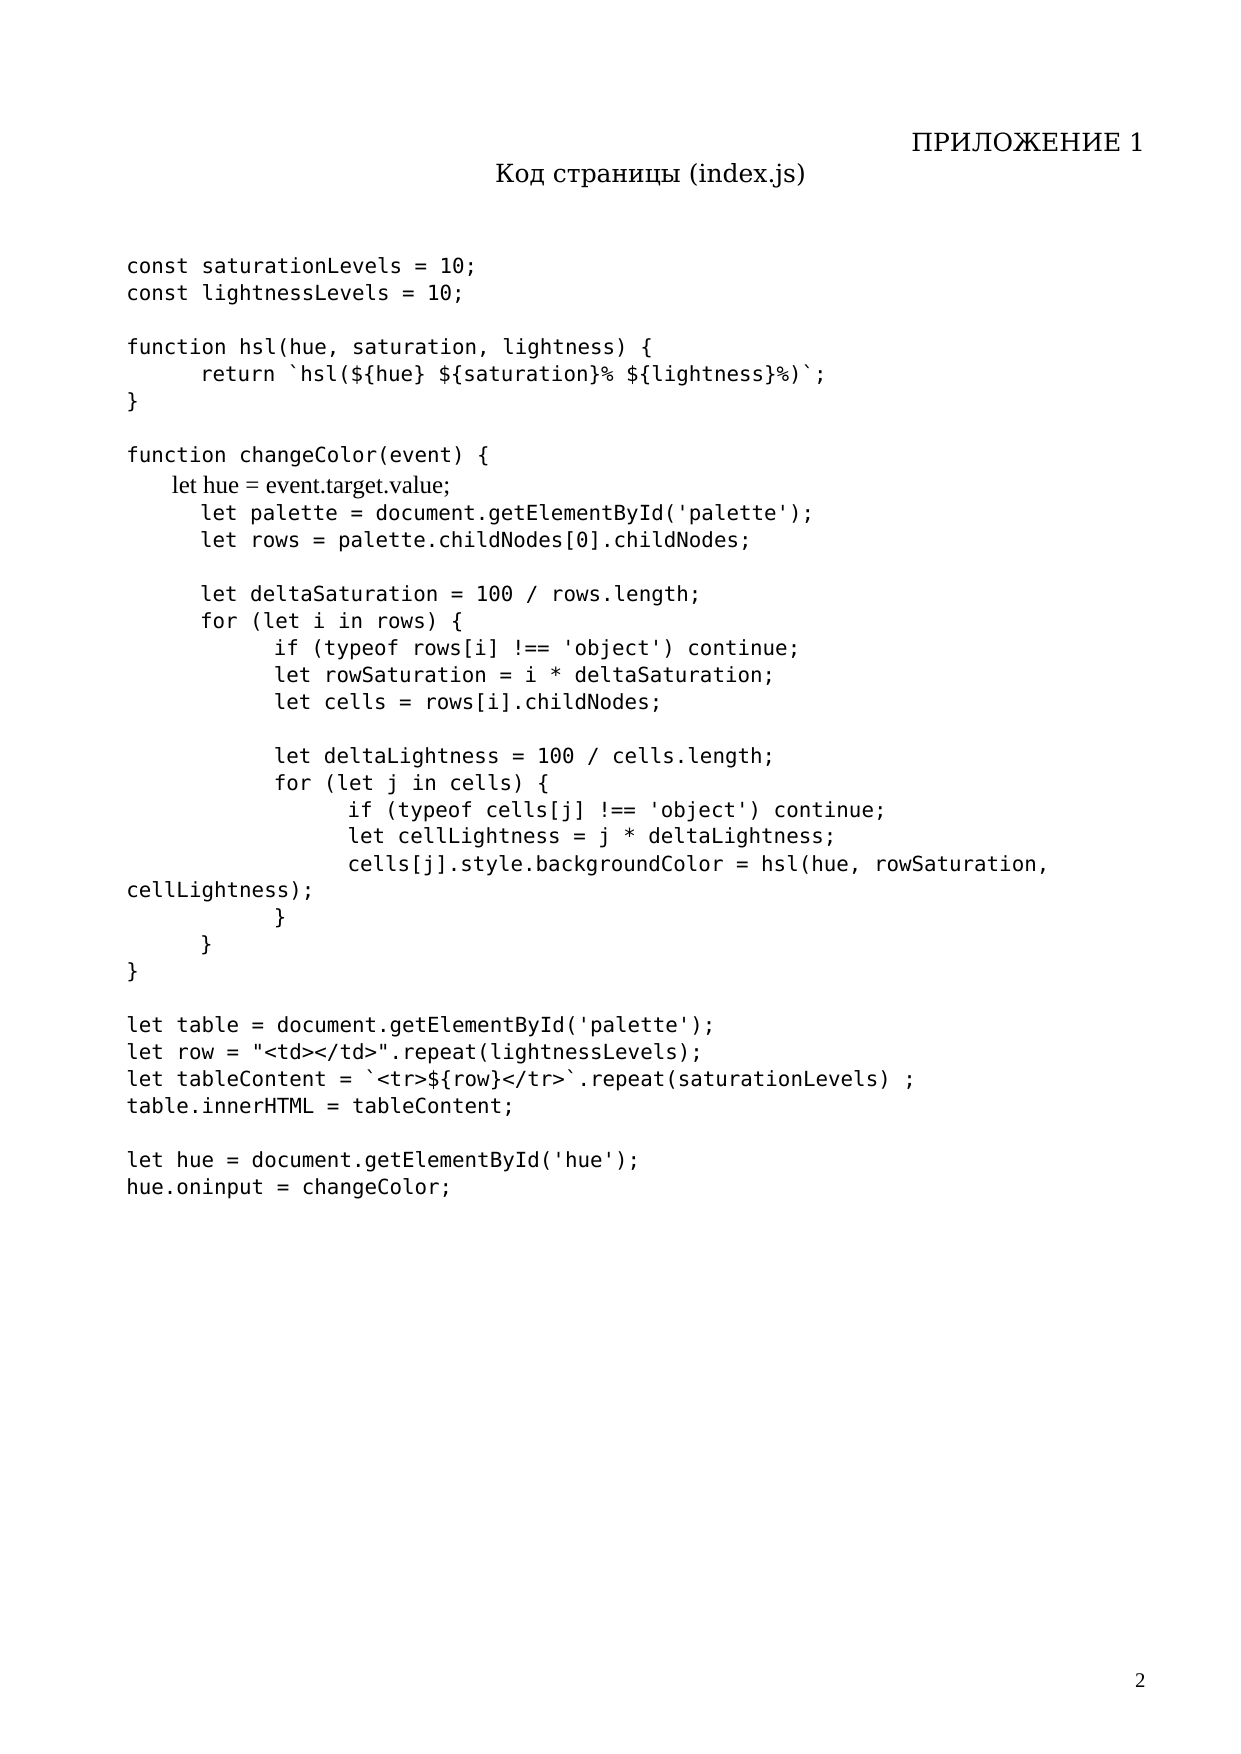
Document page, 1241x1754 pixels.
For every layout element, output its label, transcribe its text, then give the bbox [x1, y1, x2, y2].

text let cells = rows[i].childNodes; [126, 690, 1151, 714]
text let hue = document.getElementById('hue'); [126, 1148, 1151, 1172]
text let table = document.getElementById('palette'); [126, 1013, 1151, 1037]
text cells[j].style.backgroundColor = hsl(hue, rowSaturation, cellLightness); [126, 852, 1151, 902]
text let tableContent = `<tr>${row}</tr>`.repeat(saturationLevels) ; [126, 1067, 1151, 1091]
text let deltaSaturation = 100 / rows.length; [126, 582, 1151, 606]
text let cellLightness = j * deltaLightness; [126, 824, 1151, 849]
text for (let i in rows) { [126, 609, 1151, 633]
text } [126, 389, 1151, 413]
text let deltaLightness = 100 / cells.length; [126, 744, 1151, 768]
text let palette = document.getElementById('palette'); [126, 501, 1151, 525]
text for (let j in cells) { [126, 771, 1151, 795]
text } [126, 905, 1151, 929]
text function hsl(hue, saturation, lightness) { [126, 335, 1151, 359]
text } [126, 932, 1151, 956]
text let row = "<td></td>".repeat(lightnessLevels); [126, 1040, 1151, 1064]
text if (typeof rows[i] !== 'object') continue; [126, 636, 1151, 660]
text let rowSaturation = i * deltaSaturation; [126, 663, 1151, 687]
text ПРИЛОЖЕНИЕ 1 [156, 128, 1145, 157]
text const saturationLevels = 10; [126, 254, 1151, 278]
text function changeColor(event) { [126, 443, 1151, 467]
text hue.oninput = changeColor; [126, 1175, 1151, 1199]
text Код страницы (index.js) [156, 159, 1145, 189]
text let hue = event.target.value; [171, 470, 1145, 498]
text if (typeof cells[j] !== 'object') continue; [126, 798, 1151, 822]
text } [126, 959, 1151, 983]
text return `hsl(${hue} ${saturation}% ${lightness}%)`; [126, 362, 1151, 386]
text table.innerHTML = tableContent; [126, 1094, 1151, 1118]
text let rows = palette.childNodes[0].childNodes; [126, 528, 1151, 552]
text const lightnessLevels = 10; [126, 281, 1151, 305]
